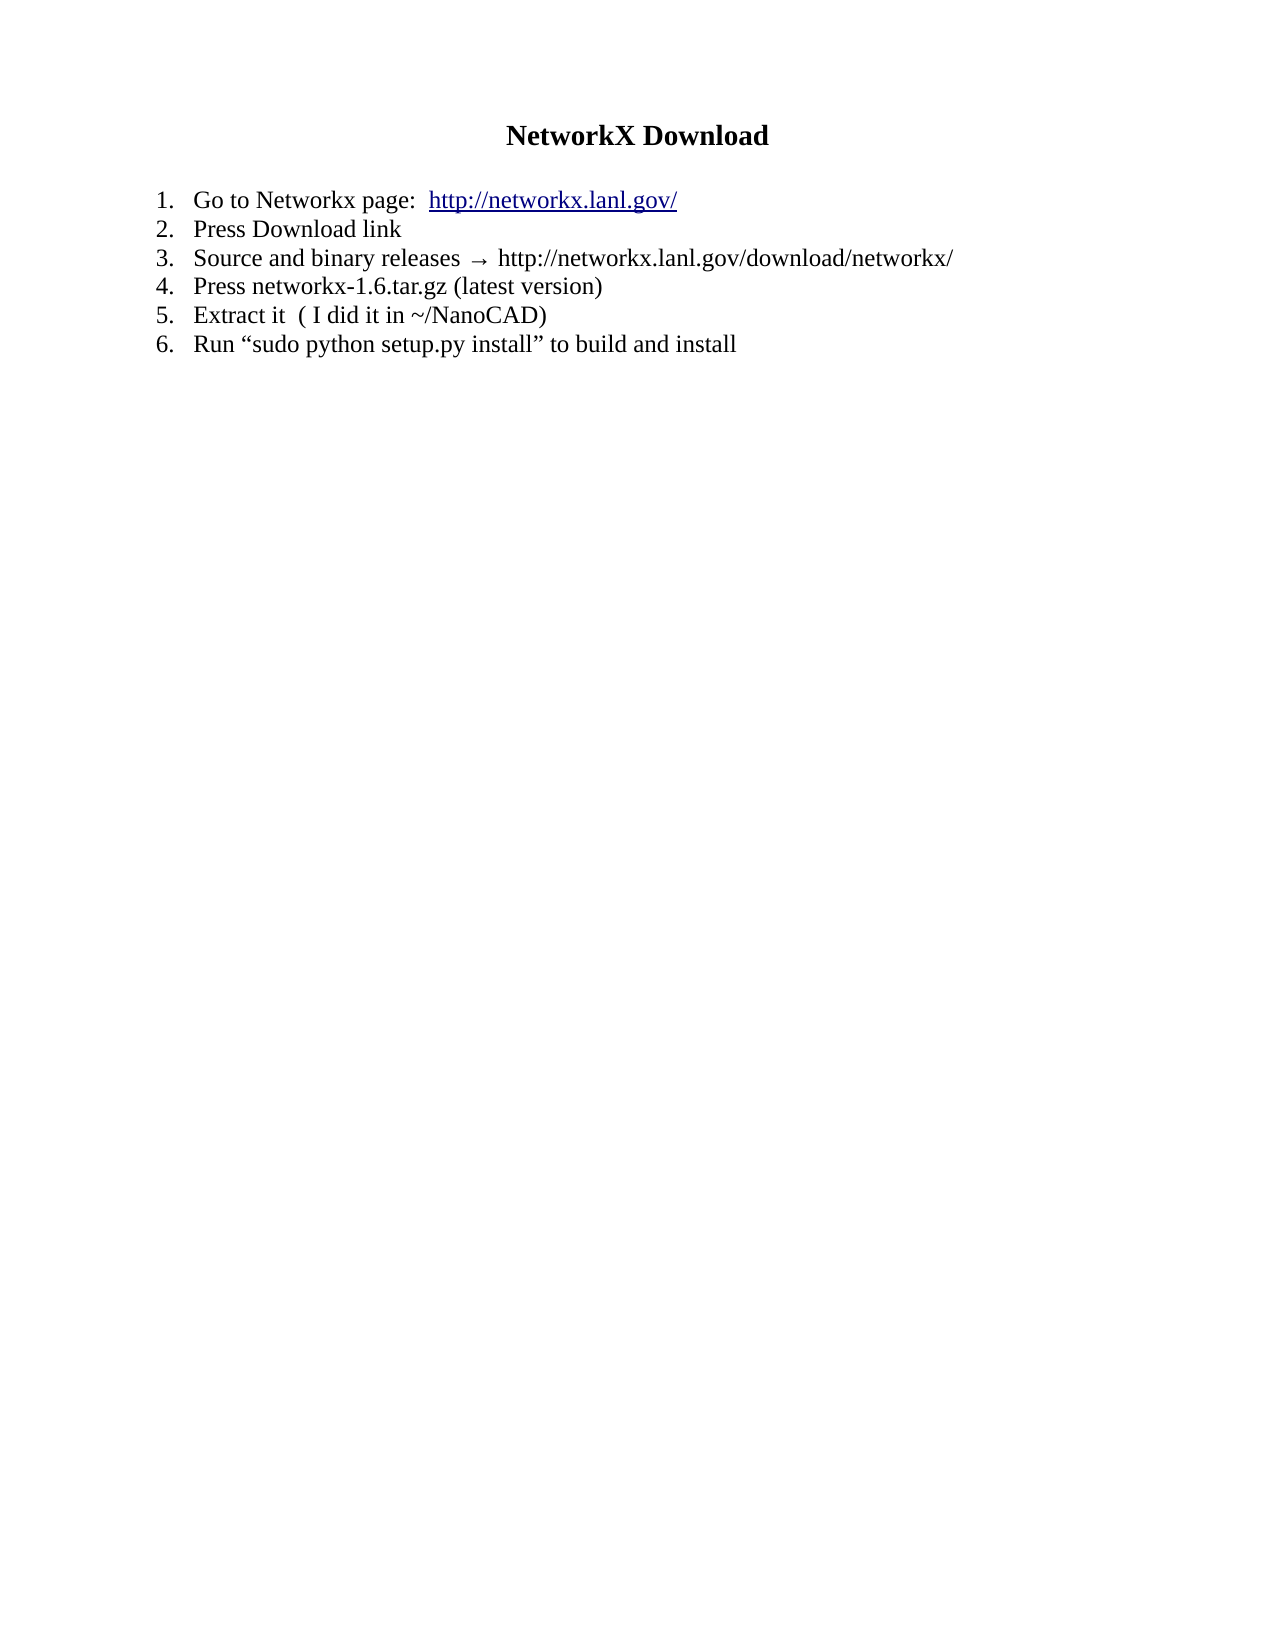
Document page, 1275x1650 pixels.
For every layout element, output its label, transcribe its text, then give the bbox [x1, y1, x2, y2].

list Extract it ( I did it in ~/NanoCAD) [156, 300, 1157, 329]
list Go to Networkx page: http://networkx.lanl.gov/ [156, 185, 1157, 214]
list Run “sudo python setup.py install” to build and install [156, 329, 1157, 358]
list Source and binary releases → http://networkx.lanl.gov/download/networkx/ [156, 243, 1157, 271]
list Press networkx-1.6.tar.gz (latest version) [156, 271, 1157, 300]
list Press Download link [156, 214, 1157, 243]
text NetworkX Download [118, 118, 1157, 152]
